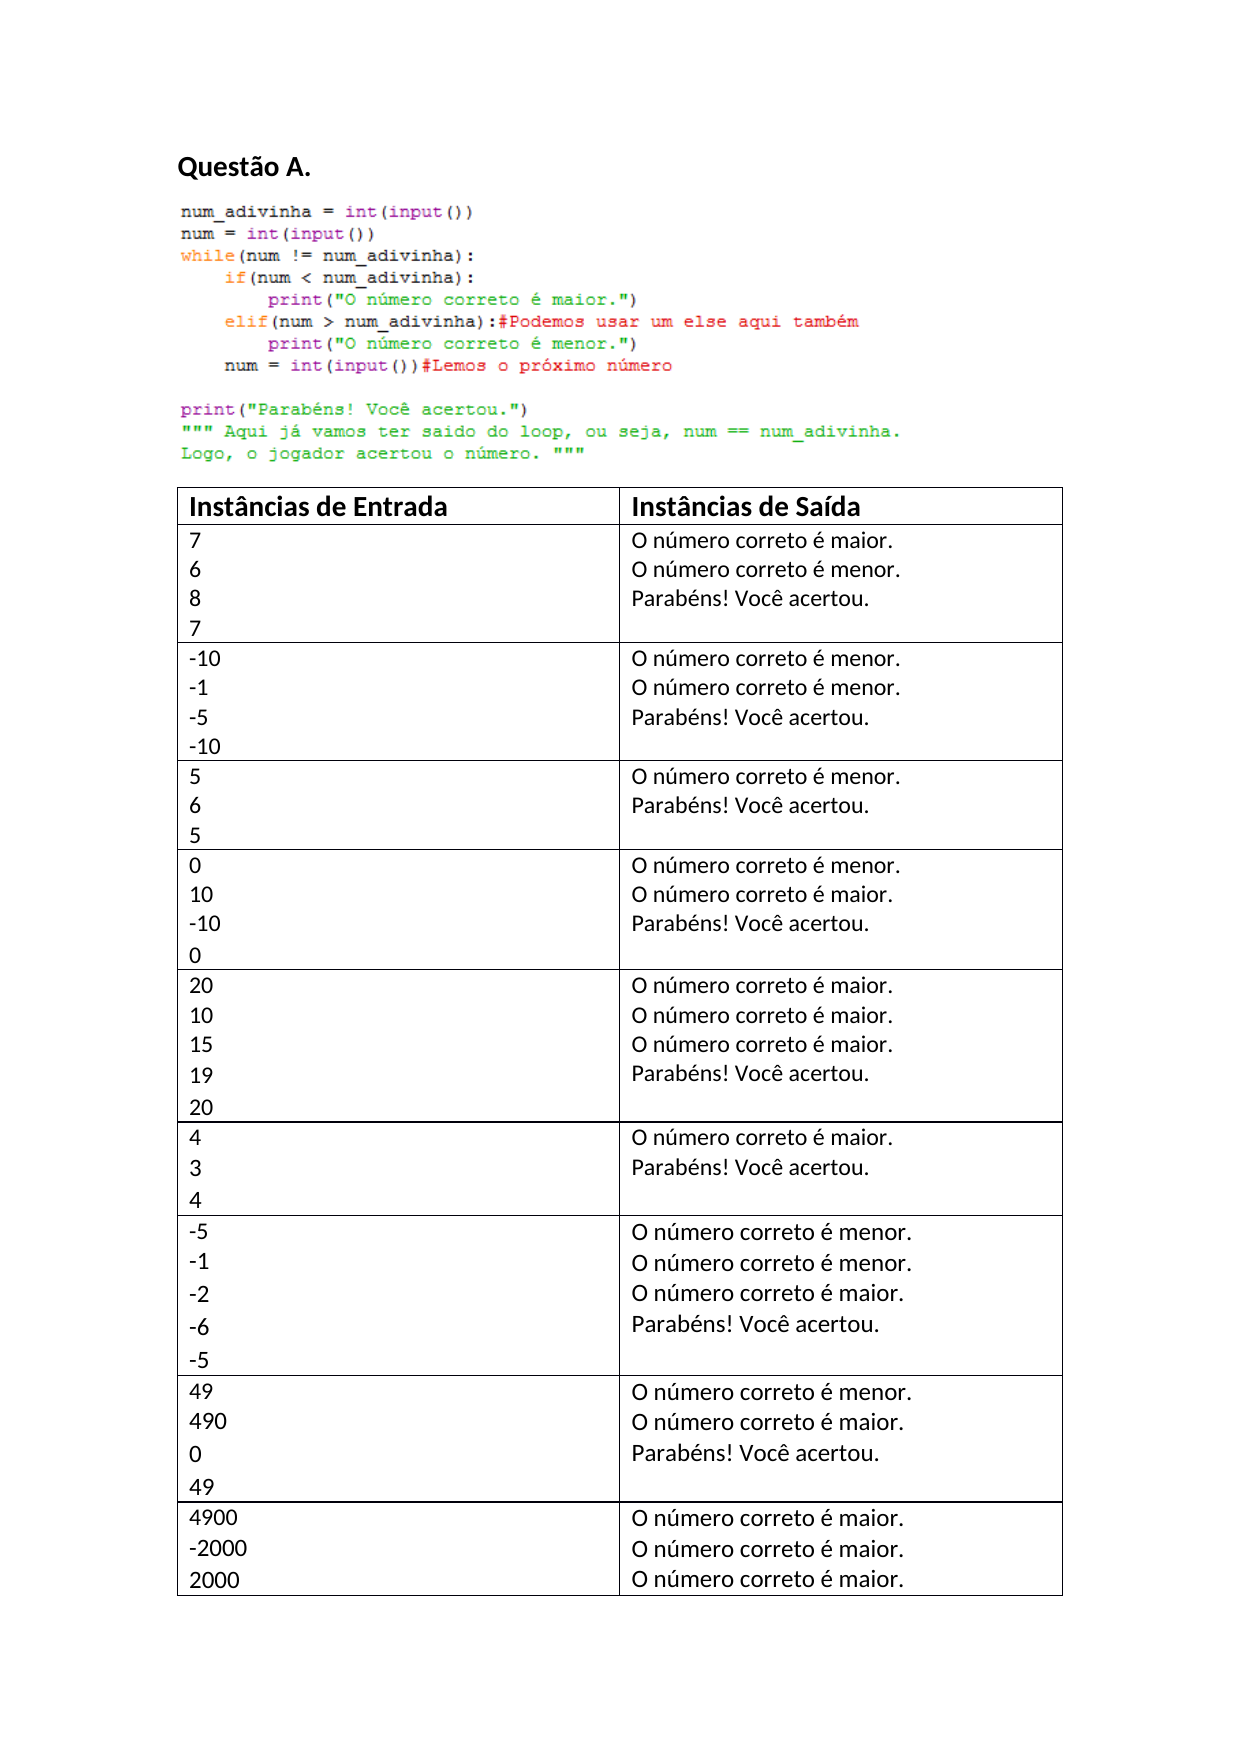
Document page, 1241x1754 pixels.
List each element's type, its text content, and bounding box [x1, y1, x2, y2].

table_cell O número correto é maior. O número correto é maior. O número correto é maior. Parabéns! Você acertou. [620, 970, 1062, 1121]
table_cell O número correto é menor. O número correto é menor. O número correto é maior. Parabéns! Você acertou. [620, 1216, 1062, 1375]
table_header Instâncias de Saída [620, 488, 1062, 524]
table_cell -5 -1 -2 -6 -5 [178, 1216, 619, 1375]
table_cell O número correto é menor. O número correto é maior. Parabéns! Você acertou. [620, 850, 1062, 969]
table_header Instâncias de Entrada [178, 488, 619, 524]
table_cell 20 10 15 19 20 [178, 970, 619, 1121]
table_cell 0 10 -10 0 [178, 850, 619, 969]
table_cell -10 -1 -5 -10 [178, 643, 619, 760]
table_cell O número correto é menor. O número correto é maior. Parabéns! Você acertou. [620, 1376, 1062, 1501]
table_cell O número correto é maior. Parabéns! Você acertou. [620, 1123, 1062, 1215]
table_cell O número correto é maior. O número correto é menor. Parabéns! Você acertou. [620, 525, 1062, 642]
table_cell 49 490 0 49 [178, 1376, 619, 1501]
table_cell 4 3 4 [178, 1123, 619, 1215]
table_cell O número correto é maior. O número correto é maior. O número correto é maior. [620, 1503, 1062, 1595]
text Questão A. [177, 148, 1063, 183]
table_cell 4900 -2000 2000 [178, 1503, 619, 1595]
table_cell O número correto é menor. O número correto é menor. Parabéns! Você acertou. [620, 643, 1062, 760]
table_cell O número correto é menor. Parabéns! Você acertou. [620, 761, 1062, 849]
table_cell 7 6 8 7 [178, 525, 619, 642]
picture [177, 202, 1062, 467]
table_cell 5 6 5 [178, 761, 619, 849]
